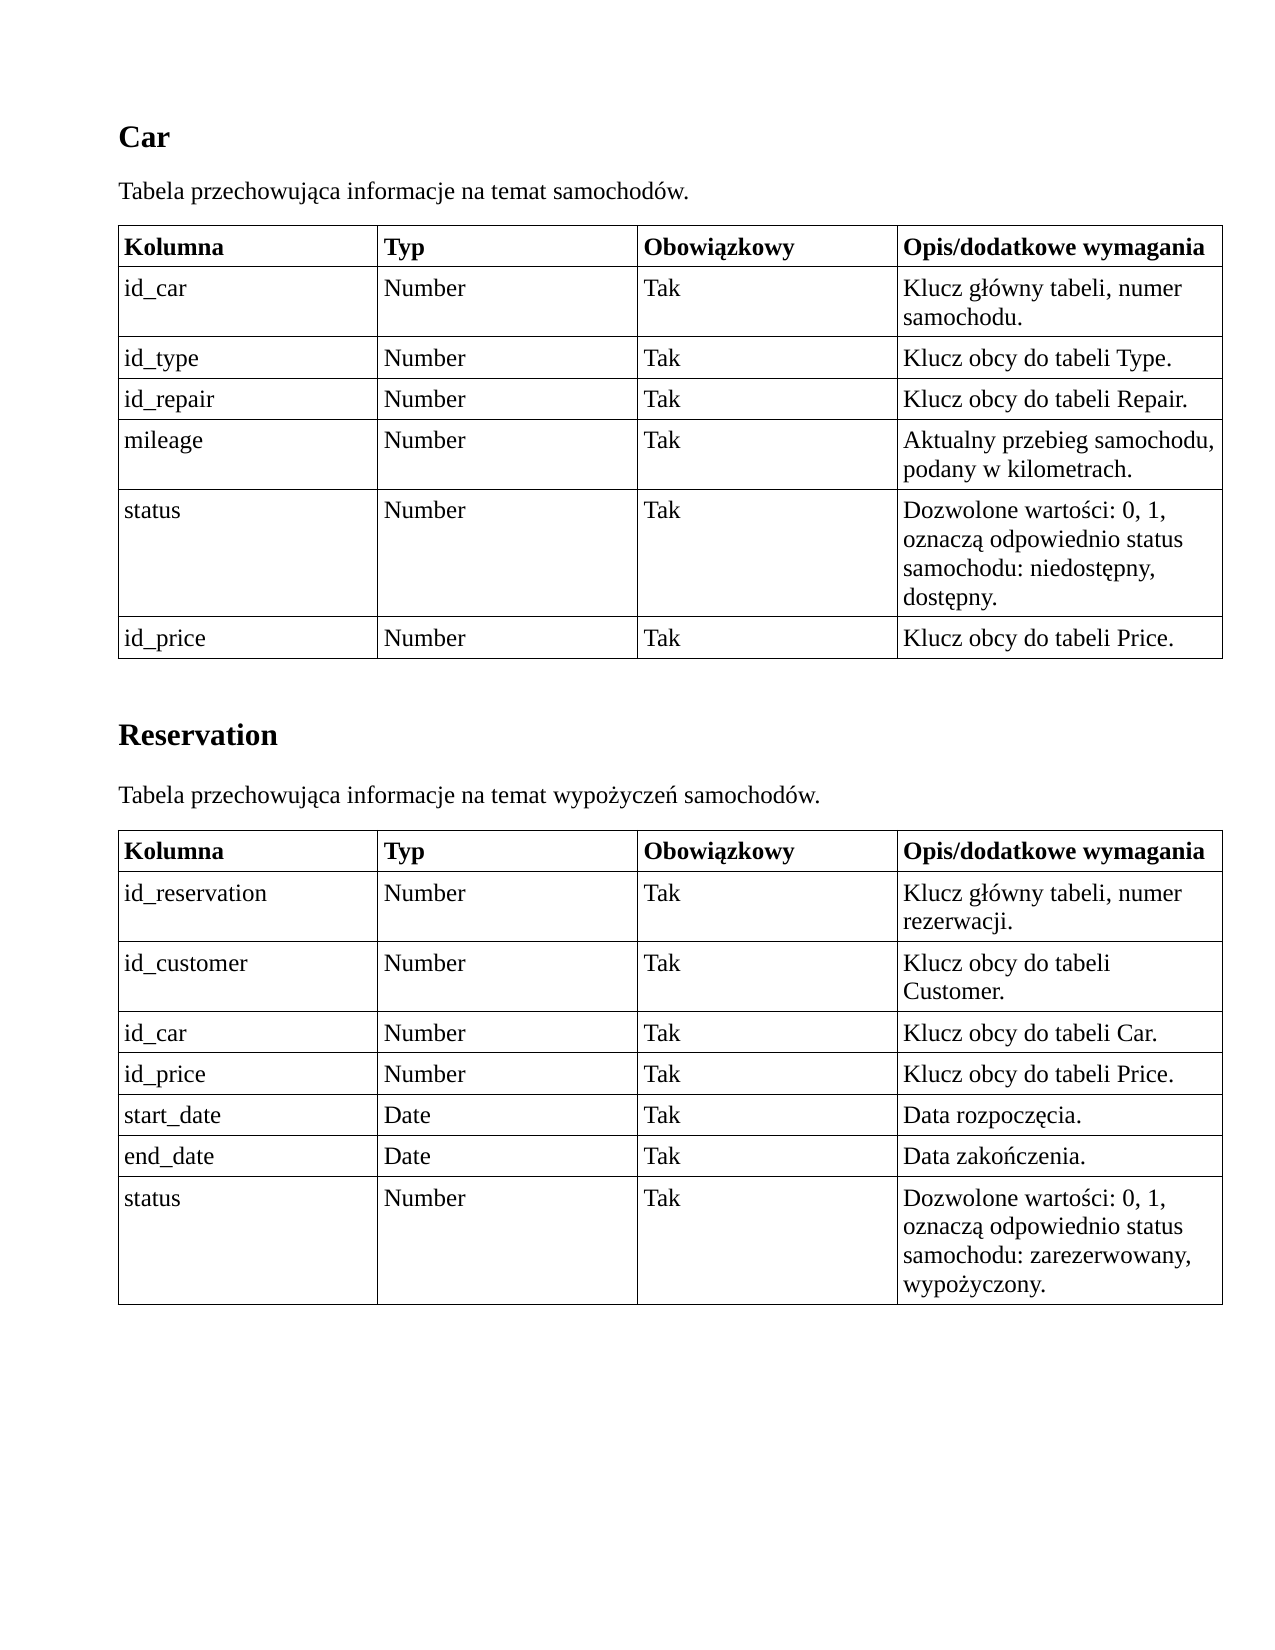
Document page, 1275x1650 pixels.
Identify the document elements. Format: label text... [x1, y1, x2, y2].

table_header Typ [378, 226, 637, 266]
table_cell Tak [638, 1136, 897, 1176]
table_cell Tak [638, 379, 897, 419]
table_cell Number [378, 1177, 637, 1303]
table_header Obowiązkowy [638, 831, 897, 871]
table_header Opis/dodatkowe wymagania [898, 831, 1222, 871]
table_cell Number [378, 1053, 637, 1093]
table_cell Tak [638, 490, 897, 616]
table_cell Tak [638, 1012, 897, 1052]
table_cell id_price [119, 617, 377, 657]
table_cell Number [378, 490, 637, 616]
table_cell Number [378, 337, 637, 377]
table_cell Klucz obcy do tabeli Car. [898, 1012, 1222, 1052]
table_cell mileage [119, 420, 377, 489]
table_cell Klucz obcy do tabeli Customer. [898, 942, 1222, 1011]
table_cell Tak [638, 872, 897, 941]
table_cell Number [378, 267, 637, 336]
table_cell id_car [119, 1012, 377, 1052]
table_cell Tak [638, 942, 897, 1011]
table_cell id_car [119, 267, 377, 336]
table_header Kolumna [119, 226, 377, 266]
table_cell Tak [638, 1053, 897, 1093]
text Tabela przechowująca informacje na temat samochodów. [118, 176, 1157, 204]
table_cell Tak [638, 1095, 897, 1135]
text Car [118, 118, 1157, 154]
table_cell Tak [638, 617, 897, 657]
table_cell Number [378, 1012, 637, 1052]
table_cell Number [378, 617, 637, 657]
table_cell Date [378, 1136, 637, 1176]
table_cell Aktualny przebieg samochodu, podany w kilometrach. [898, 420, 1222, 489]
table_cell status [119, 490, 377, 616]
table_cell id_repair [119, 379, 377, 419]
table_cell Number [378, 379, 637, 419]
table_cell Dozwolone wartości: 0, 1, oznaczą odpowiednio status samochodu: zarezerwowany, wypożyczony. [898, 1177, 1222, 1303]
table_cell Number [378, 942, 637, 1011]
table_cell Klucz obcy do tabeli Price. [898, 1053, 1222, 1093]
table_cell Dozwolone wartości: 0, 1, oznaczą odpowiednio status samochodu: niedostępny, dostępny. [898, 490, 1222, 616]
text Tabela przechowująca informacje na temat wypożyczeń samochodów. [118, 781, 1157, 809]
table_cell Number [378, 872, 637, 941]
table_cell Number [378, 420, 637, 489]
text Reservation [118, 716, 1157, 752]
table_cell Tak [638, 420, 897, 489]
table_cell Klucz główny tabeli, numer samochodu. [898, 267, 1222, 336]
table_cell id_price [119, 1053, 377, 1093]
table_header Typ [378, 831, 637, 871]
table_cell Tak [638, 1177, 897, 1303]
table_cell Tak [638, 337, 897, 377]
table_cell Klucz obcy do tabeli Repair. [898, 379, 1222, 419]
table_cell Date [378, 1095, 637, 1135]
table_cell Tak [638, 267, 897, 336]
table_cell Klucz obcy do tabeli Type. [898, 337, 1222, 377]
table_cell Data rozpoczęcia. [898, 1095, 1222, 1135]
table_cell status [119, 1177, 377, 1303]
table_header Kolumna [119, 831, 377, 871]
table_cell Klucz obcy do tabeli Price. [898, 617, 1222, 657]
table_cell Data zakończenia. [898, 1136, 1222, 1176]
table_header Opis/dodatkowe wymagania [898, 226, 1222, 266]
table_cell start_date [119, 1095, 377, 1135]
table_header Obowiązkowy [638, 226, 897, 266]
table_cell id_reservation [119, 872, 377, 941]
table_cell end_date [119, 1136, 377, 1176]
table_cell id_customer [119, 942, 377, 1011]
table_cell id_type [119, 337, 377, 377]
table_cell Klucz główny tabeli, numer rezerwacji. [898, 872, 1222, 941]
